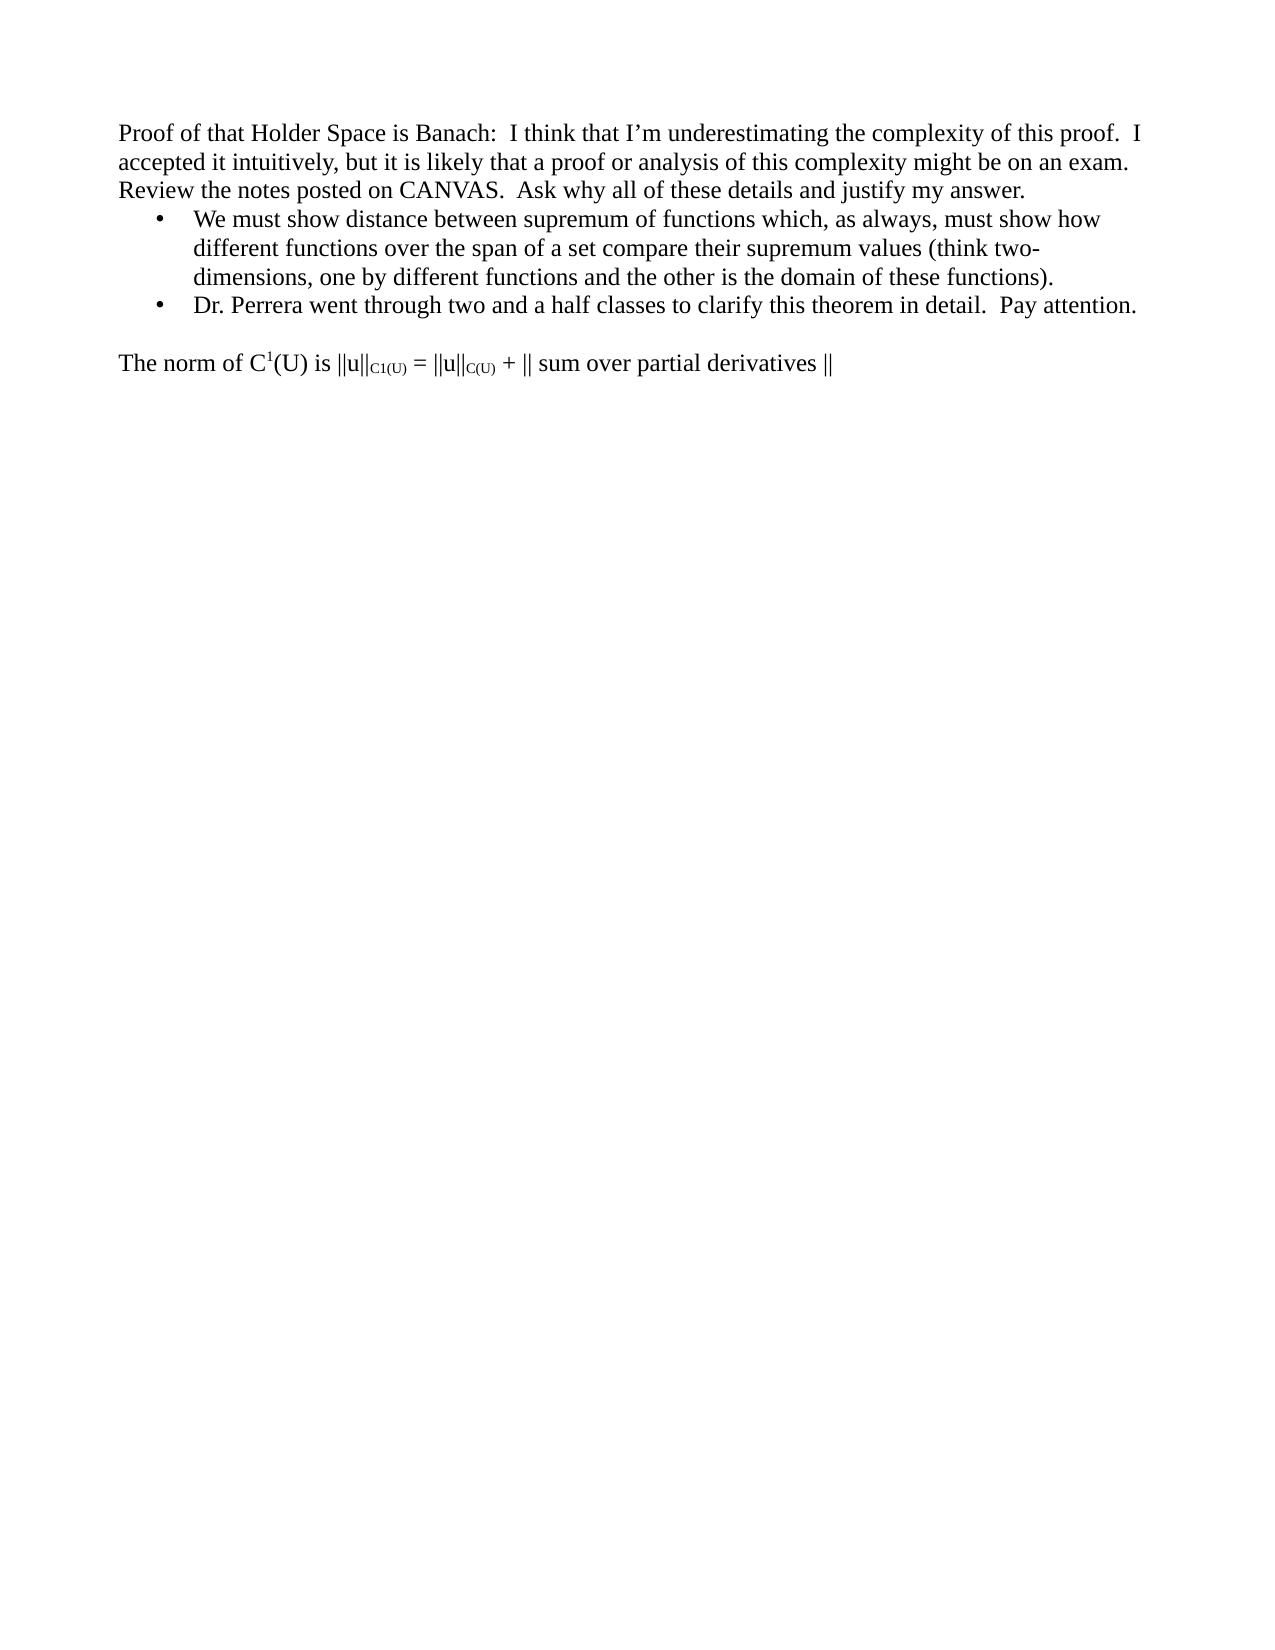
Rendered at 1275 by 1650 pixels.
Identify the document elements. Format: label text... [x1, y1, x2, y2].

list Dr. Perrera went through two and a half classes to clarify this theorem in detail. Pay attention. [156, 291, 1157, 319]
list We must show distance between supremum of functions which, as always, must show how different functions over the span of a set compare their supremum values (think two-dimensions, one by different functions and the other is the domain of these functions). [156, 204, 1157, 291]
text Proof of that Holder Space is Banach: I think that I’m underestimating the complexity of this proof. I accepted it intuitively, but it is likely that a proof or analysis of this complexity might be on an exam. Review the notes posted on CANVAS. Ask why all of these details and justify my answer. [118, 118, 1157, 204]
text The norm of C1(U) is ||u||C1(U) = ||u||C(U) + || sum over partial derivatives || [118, 348, 1157, 377]
